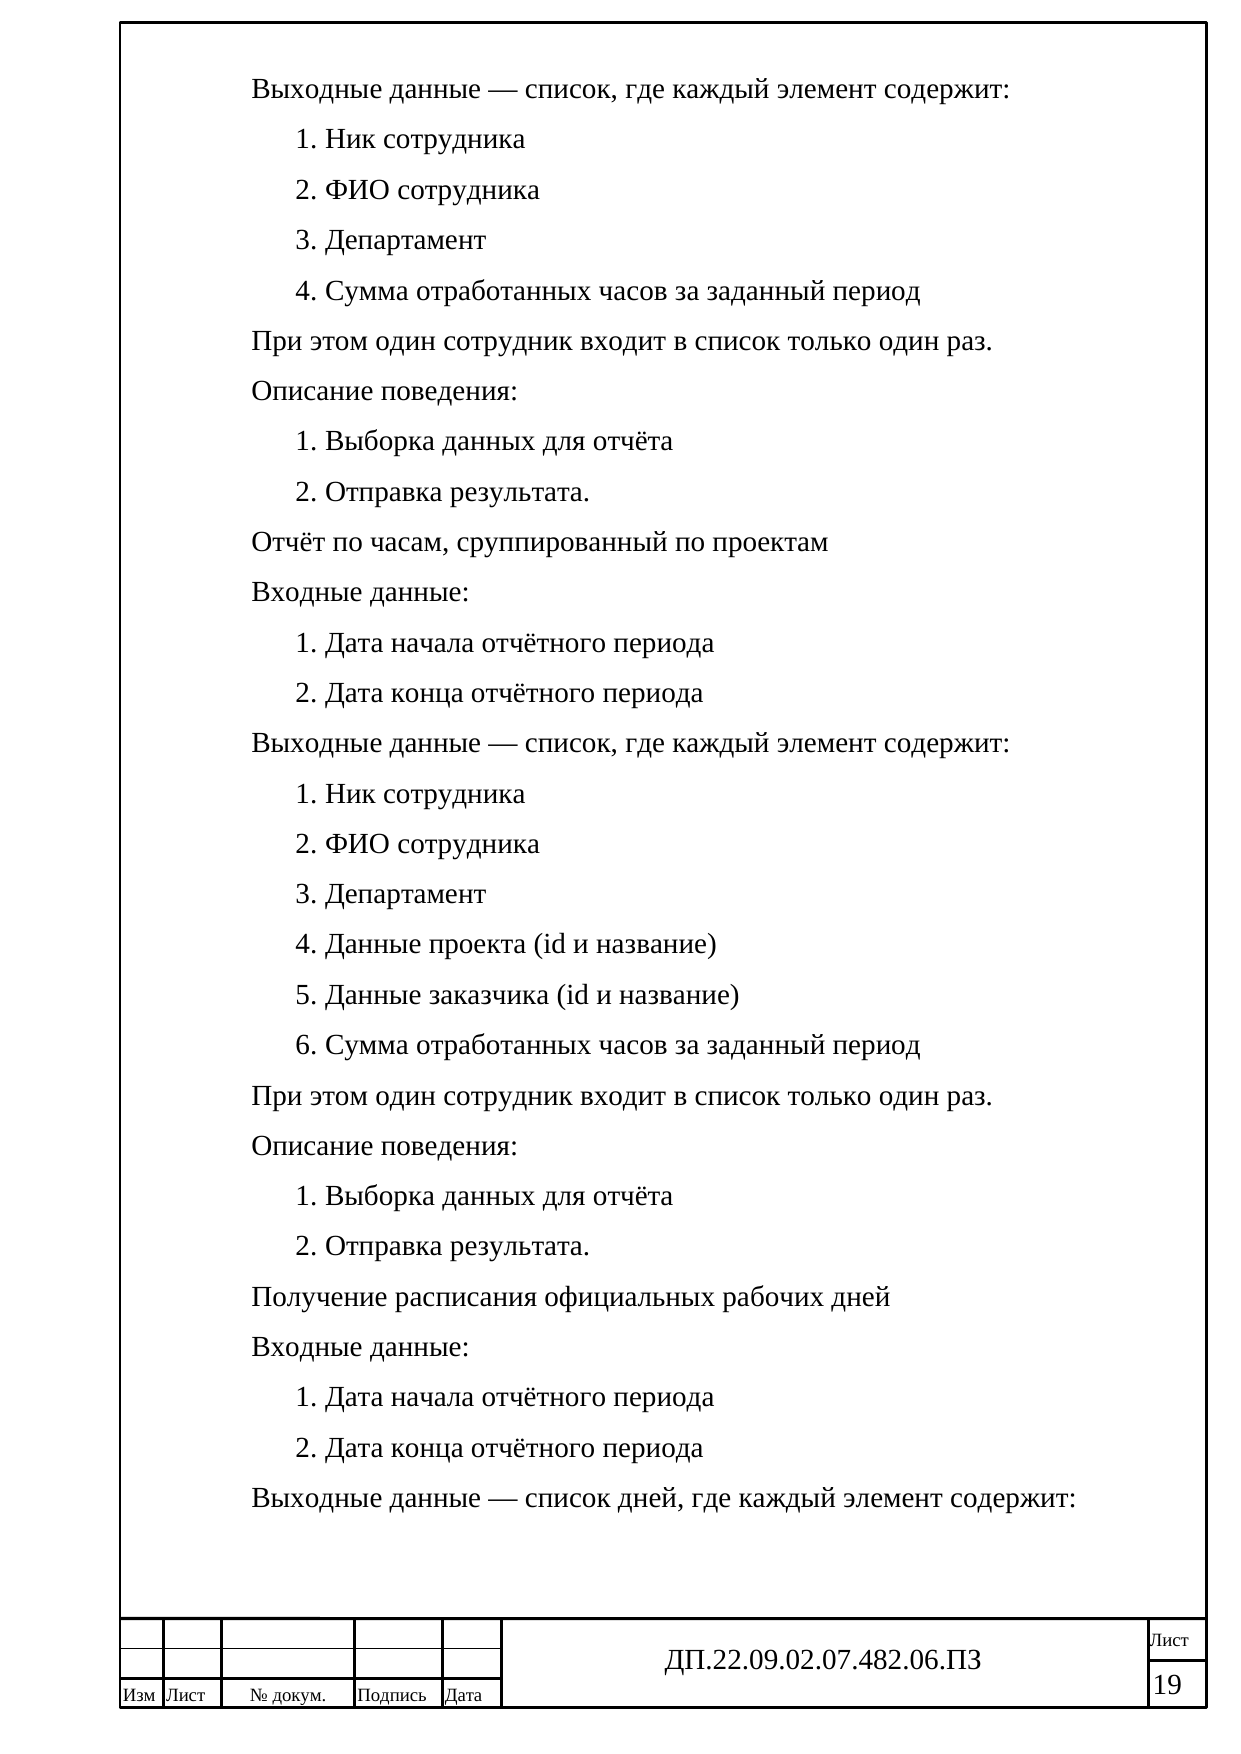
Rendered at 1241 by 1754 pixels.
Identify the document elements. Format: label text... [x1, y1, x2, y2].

text Описание поведения: [177, 373, 1152, 407]
list Сумма отработанных часов за заданный период [221, 1027, 1152, 1061]
text Выходные данные — список, где каждый элемент содержит: [177, 71, 1152, 105]
list Данные проекта (id и название) [221, 927, 1152, 960]
list Выборка данных для отчёта [221, 1178, 1152, 1212]
list Ник сотрудника [221, 776, 1152, 809]
list Дата конца отчётного периода [221, 1430, 1152, 1463]
list Департамент [221, 876, 1152, 910]
text Выходные данные — список дней, где каждый элемент содержит: [177, 1480, 1152, 1514]
subtitle Отчёт по часам, сруппированный по проектам [251, 524, 1152, 558]
list Ник сотрудника [221, 122, 1152, 155]
text При этом один сотрудник входит в список только один раз. [177, 1078, 1152, 1111]
list Дата начала отчётного периода [221, 1379, 1152, 1413]
list Департамент [221, 222, 1152, 256]
list Отправка результата. [221, 1228, 1152, 1262]
list Данные заказчика (id и название) [221, 977, 1152, 1011]
list Дата начала отчётного периода [221, 625, 1152, 658]
text Описание поведения: [177, 1128, 1152, 1161]
text Выходные данные — список, где каждый элемент содержит: [177, 725, 1152, 759]
list ФИО сотрудника [221, 172, 1152, 206]
subtitle Получение расписания официальных рабочих дней [251, 1279, 1152, 1312]
list Сумма отработанных часов за заданный период [221, 273, 1152, 306]
list Отправка результата. [221, 474, 1152, 507]
text При этом один сотрудник входит в список только один раз. [177, 323, 1152, 356]
list Выборка данных для отчёта [221, 423, 1152, 457]
text Входные данные: [177, 1329, 1152, 1363]
list Дата конца отчётного периода [221, 675, 1152, 709]
text Входные данные: [177, 574, 1152, 608]
list ФИО сотрудника [221, 826, 1152, 859]
